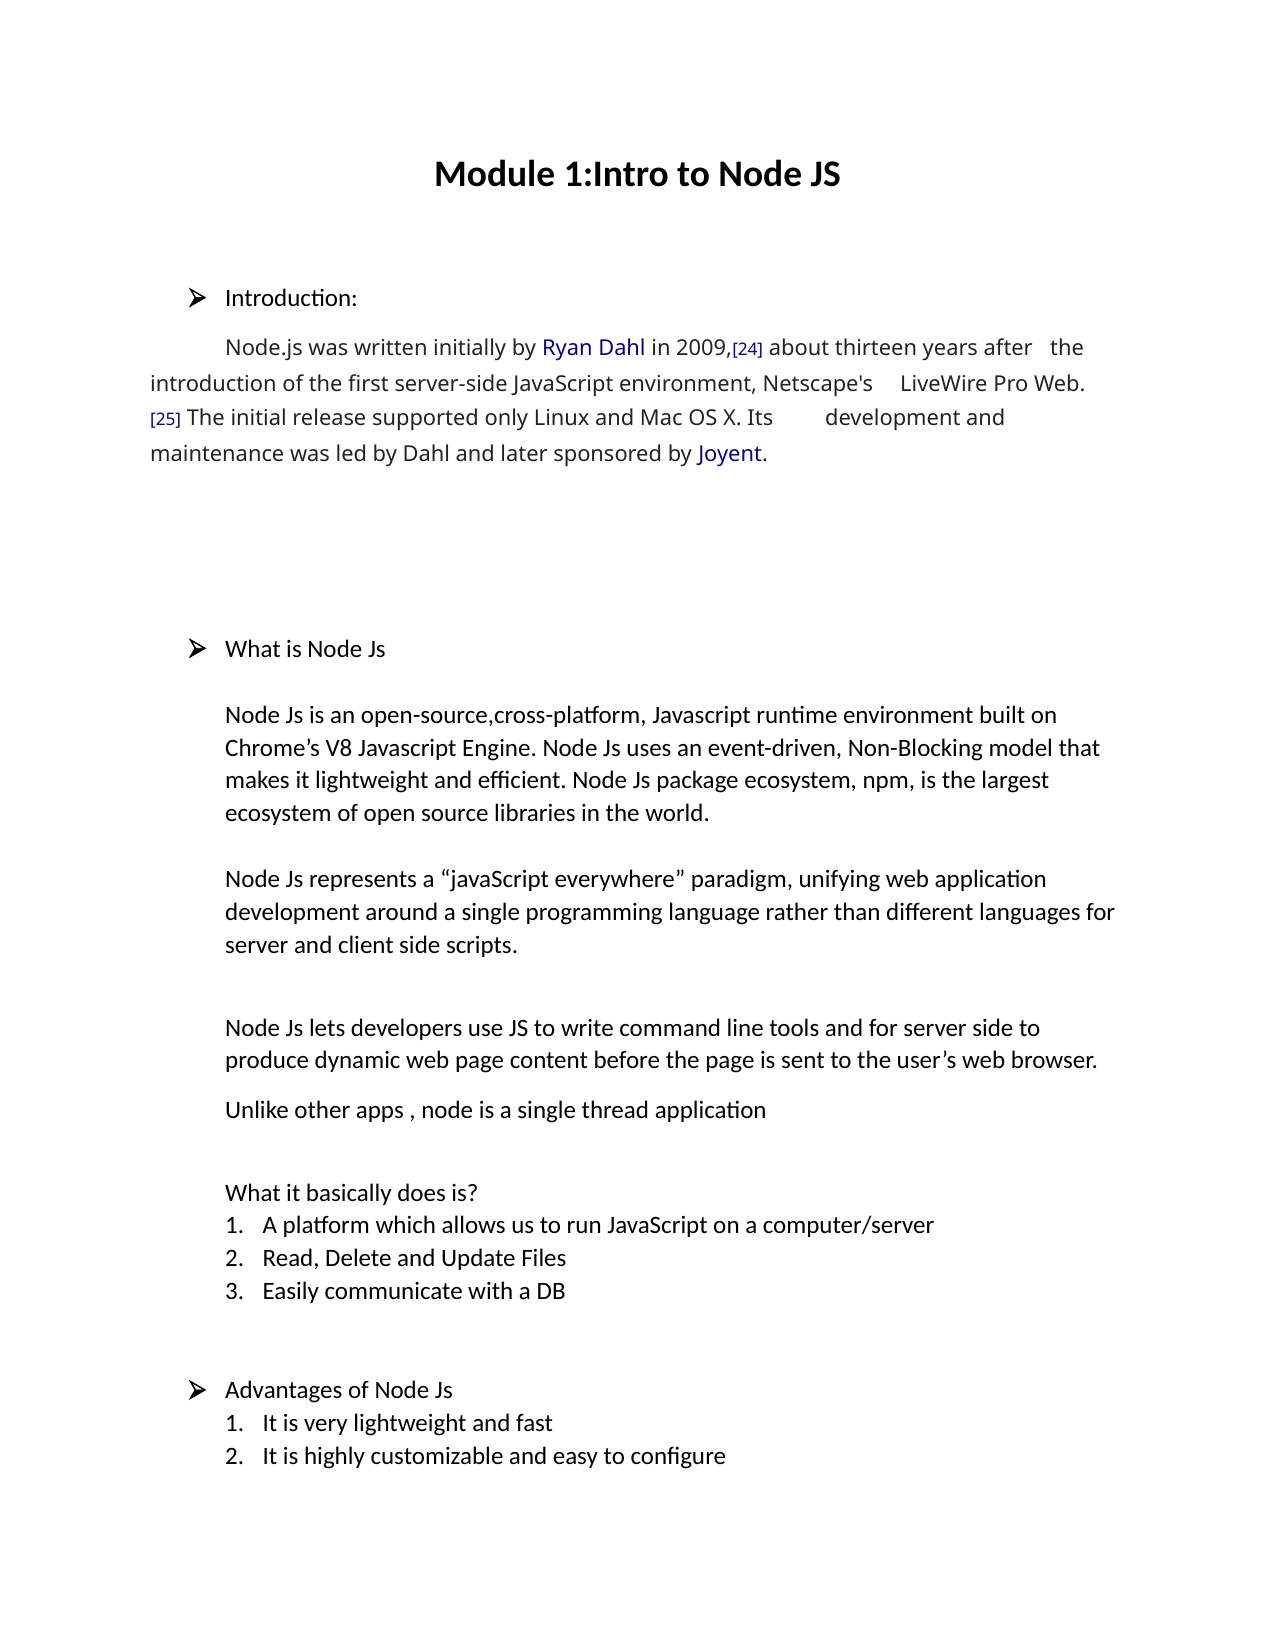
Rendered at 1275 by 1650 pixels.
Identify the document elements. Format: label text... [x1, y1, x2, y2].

text Node.js was written initially by Ryan Dahl in 2009,[24] about thirteen years after the introduction of the first server-side JavaScript environment, Netscape's LiveWire Pro Web.[25] The initial release supported only Linux and Mac OS X. Its development and maintenance was led by Dahl and later sponsored by Joyent. [150, 332, 1125, 468]
text Node Js lets developers use JS to write command line tools and for server side to produce dynamic web page content before the page is sent to the user’s web browser. [225, 1012, 1125, 1075]
list It is very lightweight and fast [225, 1407, 1125, 1438]
list Advantages of Node Js [187, 1374, 1125, 1405]
list Node Js represents a “javaScript everywhere” paradigm, unifying web application development around a single programming language rather than different languages for server and client side scripts. [225, 863, 1125, 960]
list Read, Delete and Update Files [225, 1242, 1125, 1273]
list It is highly customizable and easy to configure [225, 1440, 1125, 1471]
text Module 1:Intro to Node JS [150, 150, 1125, 196]
list Easily communicate with a DB [225, 1275, 1125, 1306]
list Node Js is an open-source,cross-platform, Javascript runtime environment built on Chrome’s V8 Javascript Engine. Node Js uses an event-driven, Non-Blocking model that makes it lightweight and efficient. Node Js package ecosystem, npm, is the largest ecosystem of open source libraries in the world. [225, 699, 1125, 828]
list A platform which allows us to run JavaScript on a computer/server [225, 1209, 1125, 1240]
list Introduction: [187, 282, 1125, 313]
list What is Node Js [187, 633, 1125, 663]
list What it basically does is? [225, 1177, 1125, 1207]
text Unlike other apps , node is a single thread application [225, 1094, 1125, 1125]
